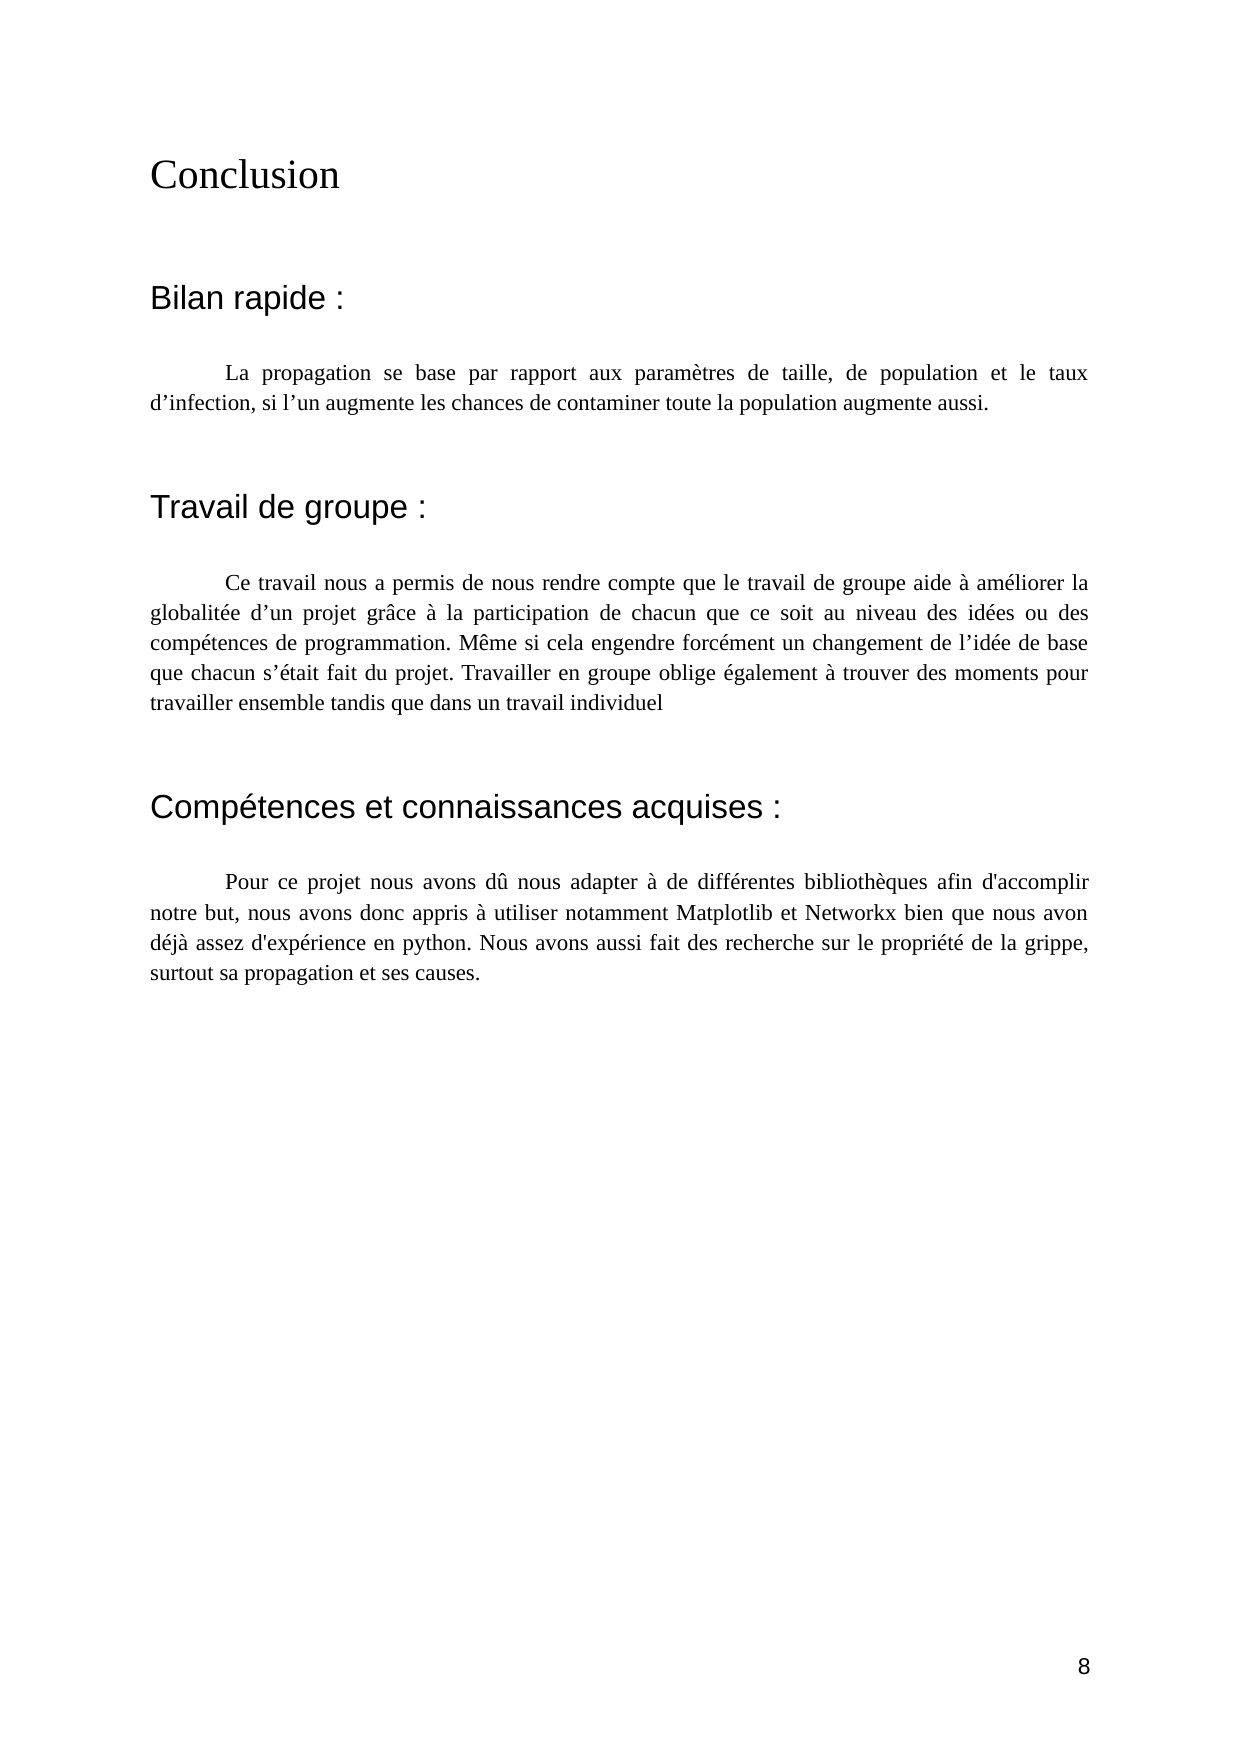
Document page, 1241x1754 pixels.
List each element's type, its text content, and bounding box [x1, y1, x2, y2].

subtitle Conclusion [150, 150, 1090, 198]
subtitle Compétences et connaissances acquises : [150, 787, 1090, 826]
subtitle Travail de groupe : [150, 487, 1090, 526]
text La propagation se base par rapport aux paramètres de taille, de population et le taux d’infection, si l’un augmente les chances de contaminer toute la population augmente aussi. [150, 359, 1090, 416]
text Ce travail nous a permis de nous rendre compte que le travail de groupe aide à améliorer la globalitée d’un projet grâce à la participation de chacun que ce soit au niveau des idées ou des compétences de programmation. Même si cela engendre forcément un changement de l’idée de base que chacun s’était fait du projet. Travailler en groupe oblige également à trouver des moments pour travailler ensemble tandis que dans un travail individuel [150, 568, 1090, 716]
subtitle Bilan rapide : [150, 278, 1090, 317]
text Pour ce projet nous avons dû nous adapter à de différentes bibliothèques afin d'accomplir notre but, nous avons donc appris à utiliser notamment Matplotlib et Networkx bien que nous avon déjà assez d'expérience en python. Nous avons aussi fait des recherche sur le propriété de la grippe, surtout sa propagation et ses causes. [150, 868, 1090, 985]
